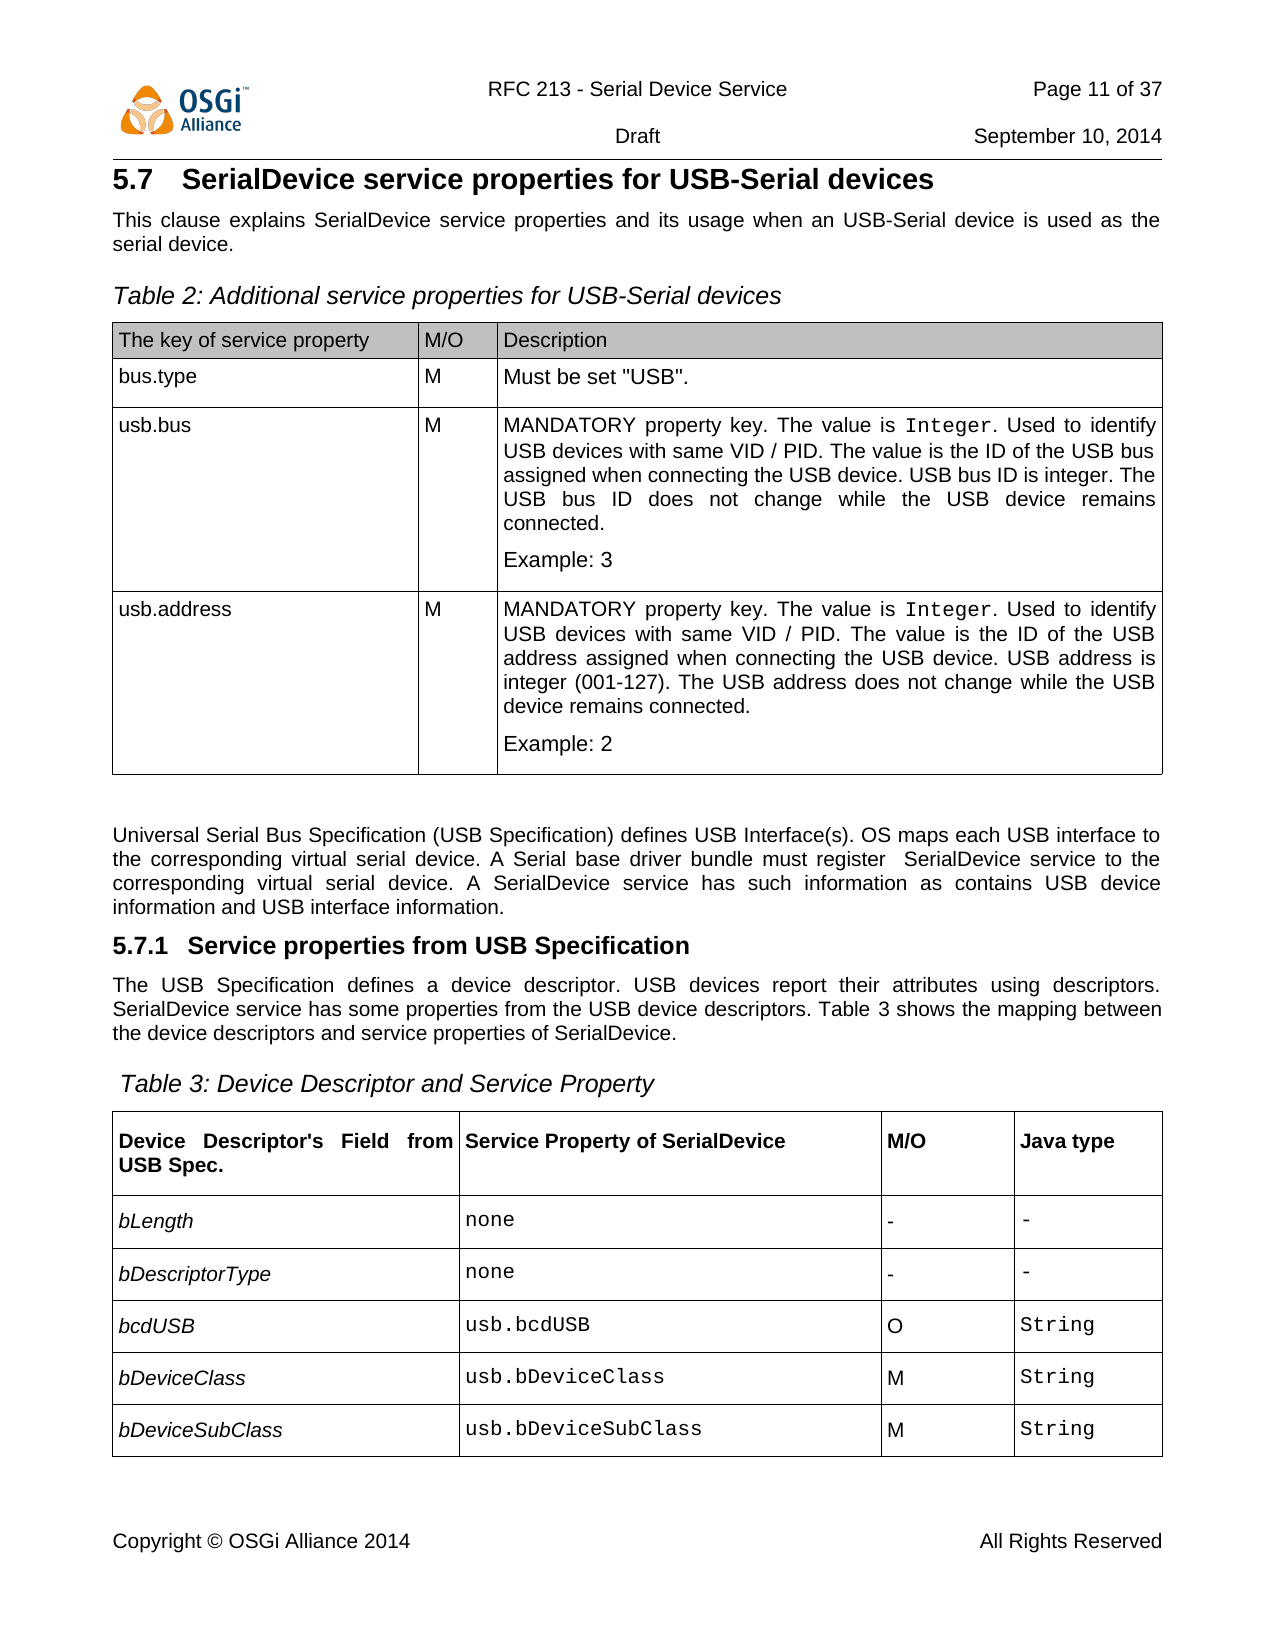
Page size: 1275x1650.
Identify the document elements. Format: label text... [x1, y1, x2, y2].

table_cell usb.bcdUSB [460, 1301, 881, 1352]
table_cell bcdUSB [113, 1301, 459, 1352]
table_cell M [882, 1405, 1014, 1456]
text The USB Specification defines a device descriptor. USB devices report their attributes using descriptors. SerialDevice service has some properties from the USB device descriptors. Table 3 shows the mapping between the device descriptors and service properties of SerialDevice. [112, 973, 1162, 1044]
table_header Service Property of SerialDevice [460, 1112, 881, 1195]
table_cell M [419, 359, 497, 407]
table_cell bLength [113, 1196, 459, 1247]
table_cell usb.address [113, 592, 418, 774]
table_cell O [882, 1301, 1014, 1352]
table_header M/O [882, 1112, 1014, 1195]
table_cell - [1015, 1249, 1162, 1299]
table_cell String [1015, 1353, 1162, 1404]
table_cell Must be set "USB". [498, 359, 1162, 407]
table_header Java type [1015, 1112, 1162, 1195]
table_cell M [419, 592, 497, 774]
table_cell usb.bDeviceSubClass [460, 1405, 881, 1456]
text Universal Serial Bus Specification (USB Specification) defines USB Interface(s). OS maps each USB interface to the corresponding virtual serial device. A Serial base driver bundle must register SerialDevice service to the corresponding virtual serial device. A SerialDevice service has such information as contains USB device information and USB interface information. [112, 823, 1162, 919]
table_cell usb.bus [113, 408, 418, 591]
table_cell - [1015, 1196, 1162, 1247]
text Table 3: Device Descriptor and Service Property [112, 1069, 1162, 1098]
text This clause explains SerialDevice service properties and its usage when an USB-Serial device is used as the serial device. [112, 208, 1162, 256]
table_cell - [882, 1196, 1014, 1247]
table_cell bDeviceClass [113, 1353, 459, 1404]
table_cell MANDATORY property key. The value is Integer. Used to identify USB devices with same VID / PID. The value is the ID of the USB bus assigned when connecting the USB device. USB bus ID is integer. The USB bus ID does not change while the USB device remains connected. Example: 3 [498, 408, 1162, 591]
table_header Description [498, 323, 1162, 358]
table_cell none [460, 1249, 881, 1299]
subtitle SerialDevice service properties for USB-Serial devices [112, 160, 1162, 196]
text Table 2: Additional service properties for USB-Serial devices [112, 281, 1162, 310]
table_header M/O [419, 323, 497, 358]
picture [113, 78, 257, 142]
table_cell String [1015, 1405, 1162, 1456]
table_cell M [419, 408, 497, 591]
table_header Device Descriptor's Field from USB Spec. [113, 1112, 459, 1195]
table_cell usb.bDeviceClass [460, 1353, 881, 1404]
table_cell bDescriptorType [113, 1249, 459, 1299]
subtitle Service properties from USB Specification [112, 931, 1162, 960]
table_cell bDeviceSubClass [113, 1405, 459, 1456]
table_cell none [460, 1196, 881, 1247]
table_cell String [1015, 1301, 1162, 1352]
table_cell bus.type [113, 359, 418, 407]
table_header The key of service property [113, 323, 418, 358]
table_cell M [882, 1353, 1014, 1404]
table_cell - [882, 1249, 1014, 1299]
table_cell MANDATORY property key. The value is Integer. Used to identify USB devices with same VID / PID. The value is the ID of the USB address assigned when connecting the USB device. USB address is integer (001-127). The USB address does not change while the USB device remains connected. Example: 2 [498, 592, 1162, 774]
